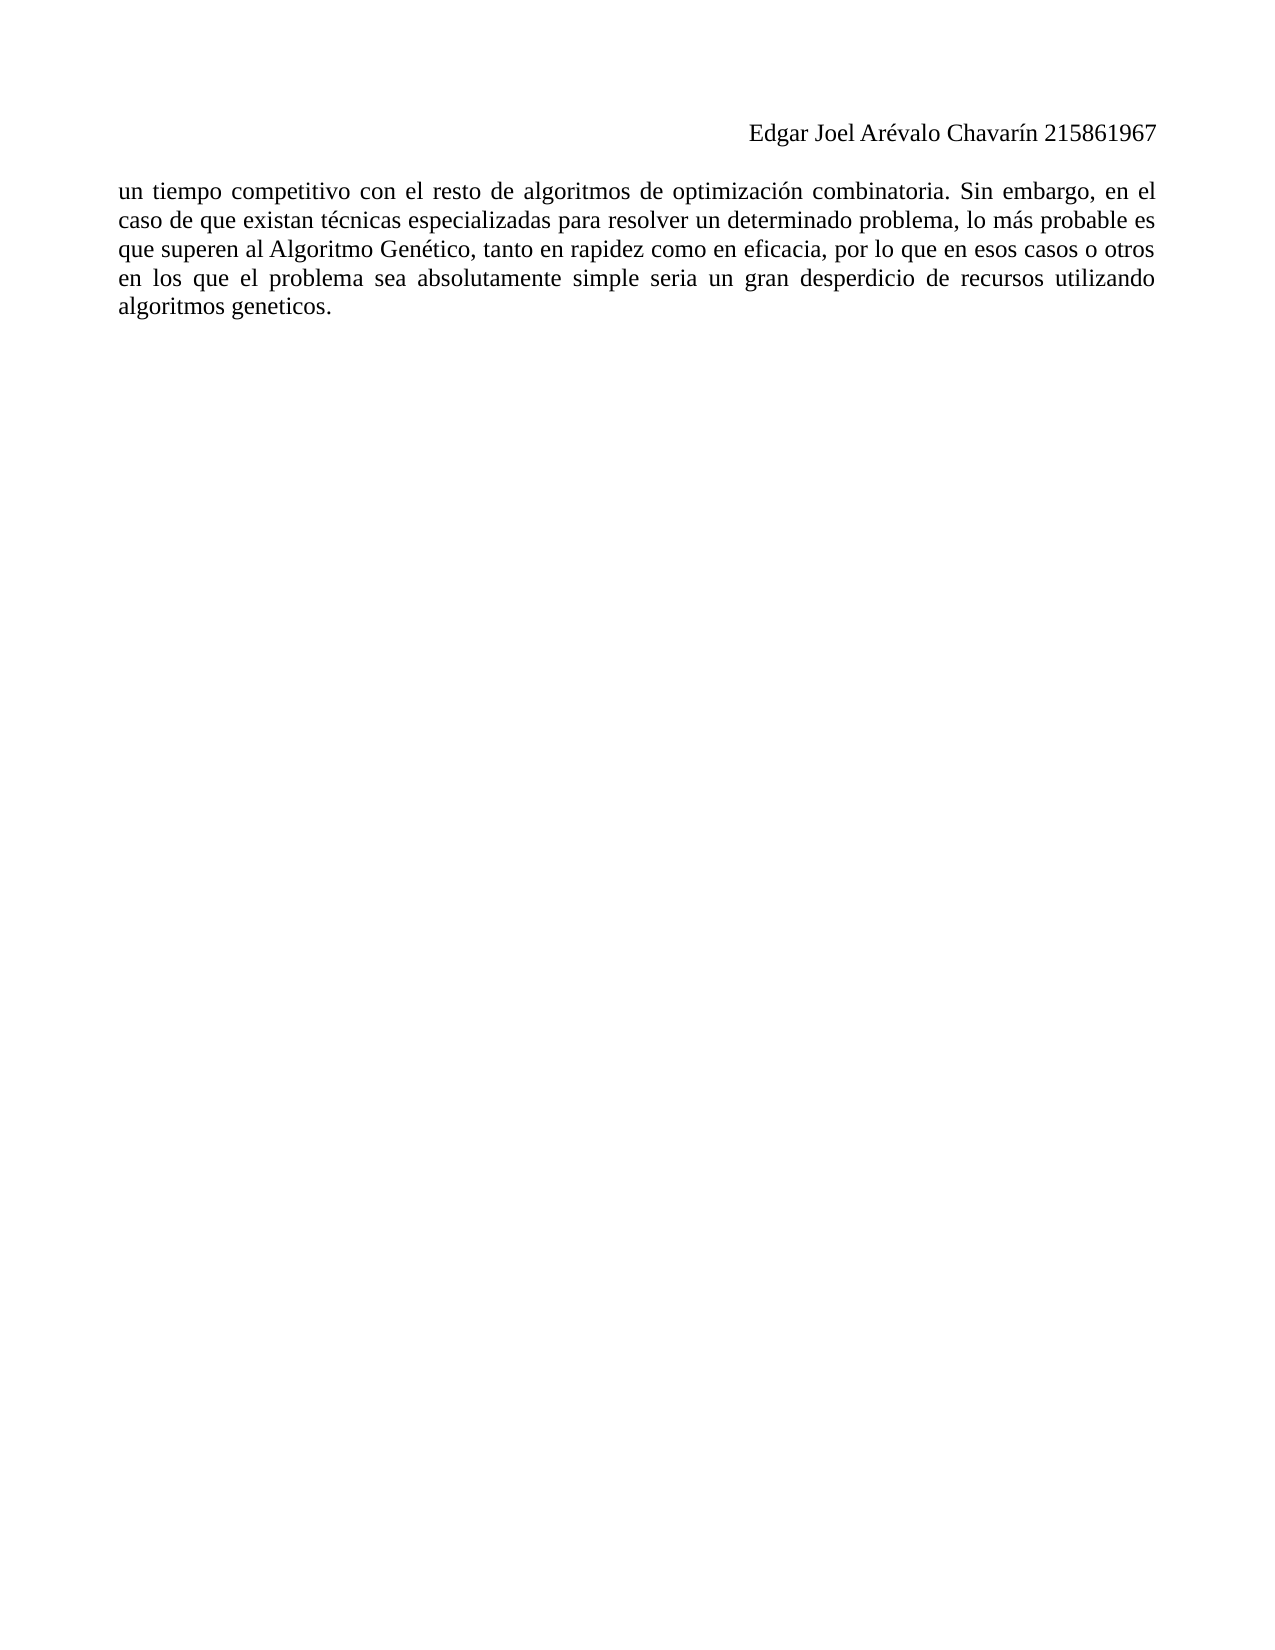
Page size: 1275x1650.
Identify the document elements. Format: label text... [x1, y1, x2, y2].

text un tiempo competitivo con el resto de algoritmos de optimización combinatoria. Sin embargo, en el caso de que existan técnicas especializadas para resolver un determinado problema, lo más probable es que superen al Algoritmo Genético, tanto en rapidez como en eficacia, por lo que en esos casos o otros en los que el problema sea absolutamente simple seria un gran desperdicio de recursos utilizando algoritmos geneticos. [118, 176, 1157, 320]
